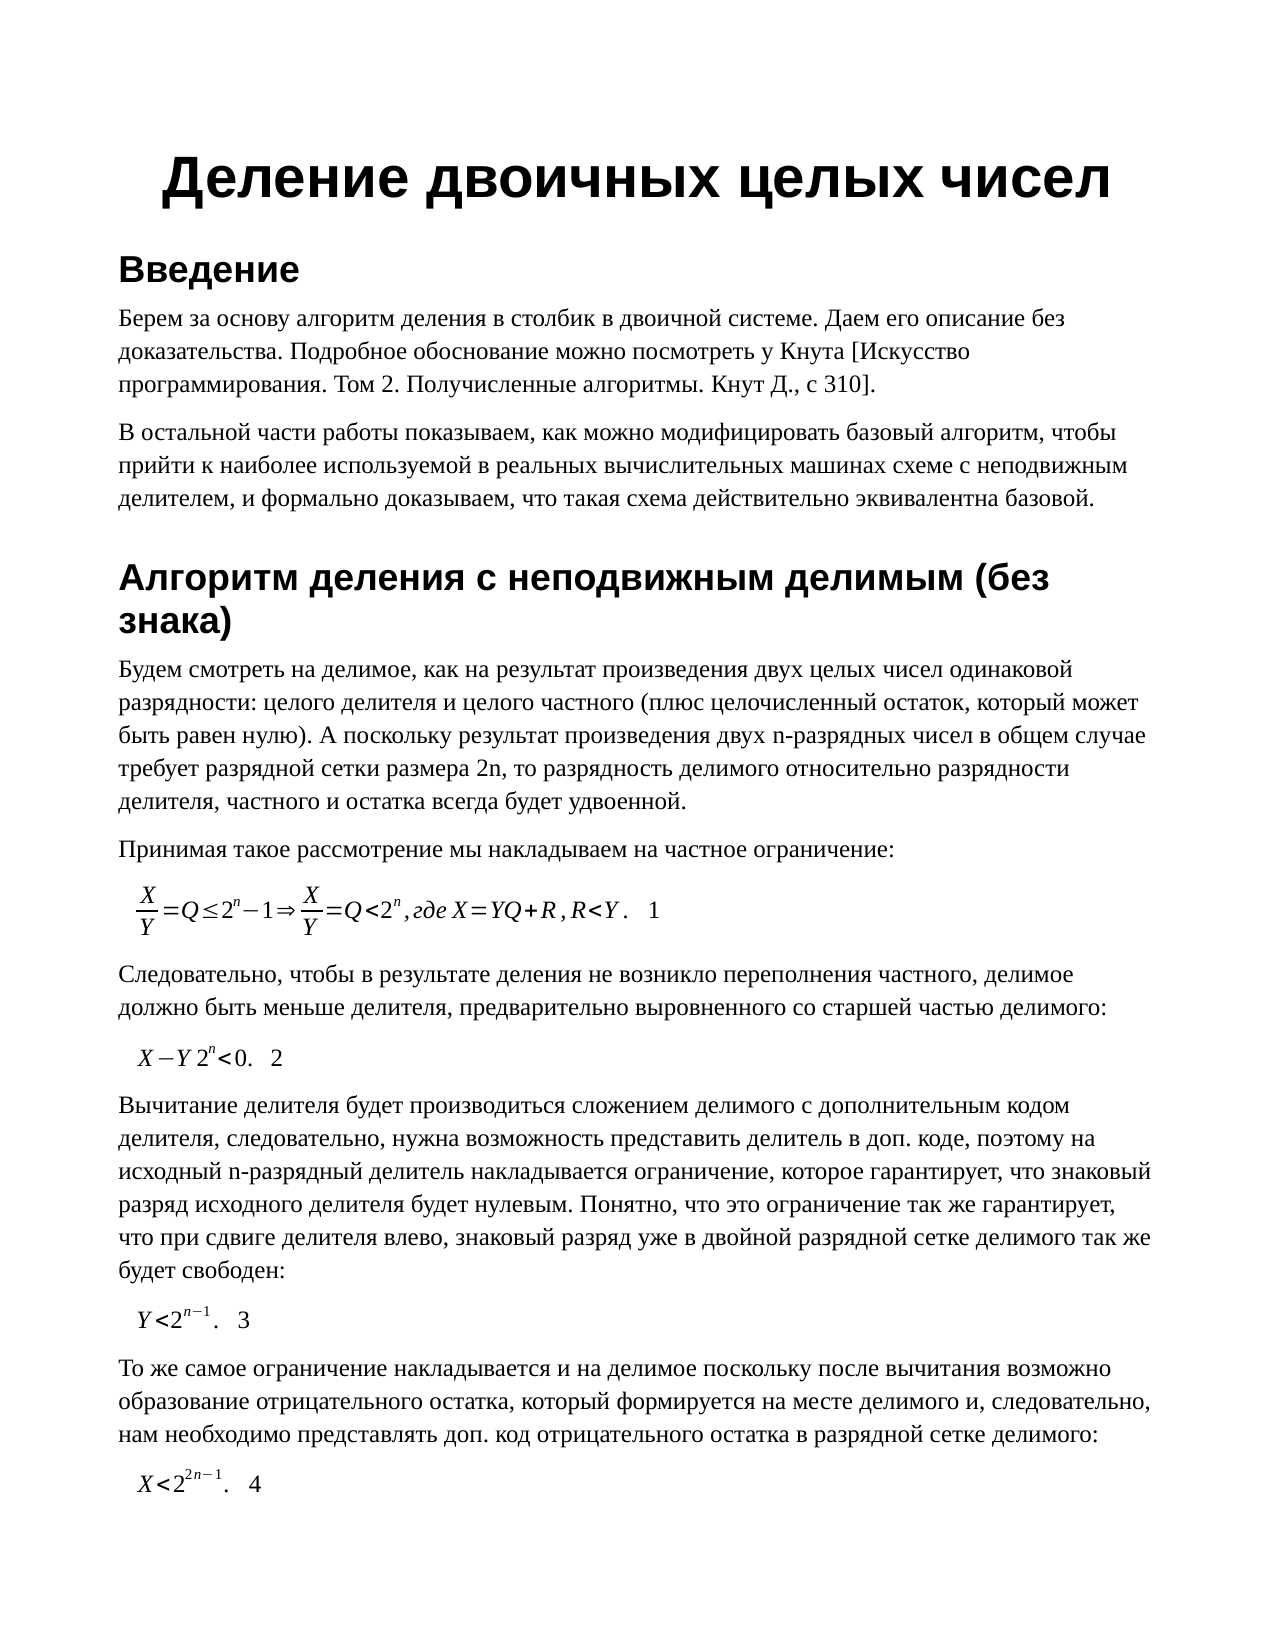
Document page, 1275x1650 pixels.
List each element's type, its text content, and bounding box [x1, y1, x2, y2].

text 3 [118, 1303, 1157, 1334]
text Принимая такое рассмотрение мы накладываем на частное ограничение: [118, 834, 1157, 863]
text 4 [118, 1467, 1157, 1498]
subtitle Алгоритм деления с неподвижным делимым (без знака) [118, 556, 1157, 642]
text 2 [118, 1040, 1157, 1071]
text Вычитание делителя будет производиться сложением делимого с дополнительным кодом делителя, следовательно, нужна возможность представить делитель в доп. коде, поэтому на исходный n-разрядный делитель накладывается ограничение, которое гарантирует, что знаковый разряд исходного делителя будет нулевым. Понятно, что это ограничение так же гарантирует, что при сдвиге делителя влево, знаковый разряд уже в двойной разрядной сетке делимого так же будет свободен: [118, 1090, 1157, 1284]
text То же самое ограничение накладывается и на делимое поскольку после вычитания возможно образование отрицательного остатка, который формируется на месте делимого и, следовательно, нам необходимо представлять доп. код отрицательного остатка в разрядной сетке делимого: [118, 1353, 1157, 1448]
text 1 [118, 882, 1157, 941]
text В остальной части работы показываем, как можно модифицировать базовый алгоритм, чтобы прийти к наиболее используемой в реальных вычислительных машинах схеме с неподвижным делителем, и формально доказываем, что такая схема действительно эквивалентна базовой. [118, 417, 1157, 512]
text Будем смотреть на делимое, как на результат произведения двух целых чисел одинаковой разрядности: целого делителя и целого частного (плюс целочисленный остаток, который может быть равен нулю). А поскольку результат произведения двух n-разрядных чисел в общем случае требует разрядной сетки размера 2n, то разрядность делимого относительно разрядности делителя, частного и остатка всегда будет удвоенной. [118, 654, 1157, 815]
title Деление двоичных целых чисел [118, 143, 1157, 210]
text Берем за основу алгоритм деления в столбик в двоичной системе. Даем его описание без доказательства. Подробное обоснование можно посмотреть у Кнута [Искусство программирования. Том 2. Получисленные алгоритмы. Кнут Д., с 310]. [118, 303, 1157, 398]
text Следовательно, чтобы в результате деления не возникло переполнения частного, делимое должно быть меньше делителя, предварительно выровненного со старшей частью делимого: [118, 959, 1157, 1021]
subtitle Введение [118, 248, 1157, 291]
